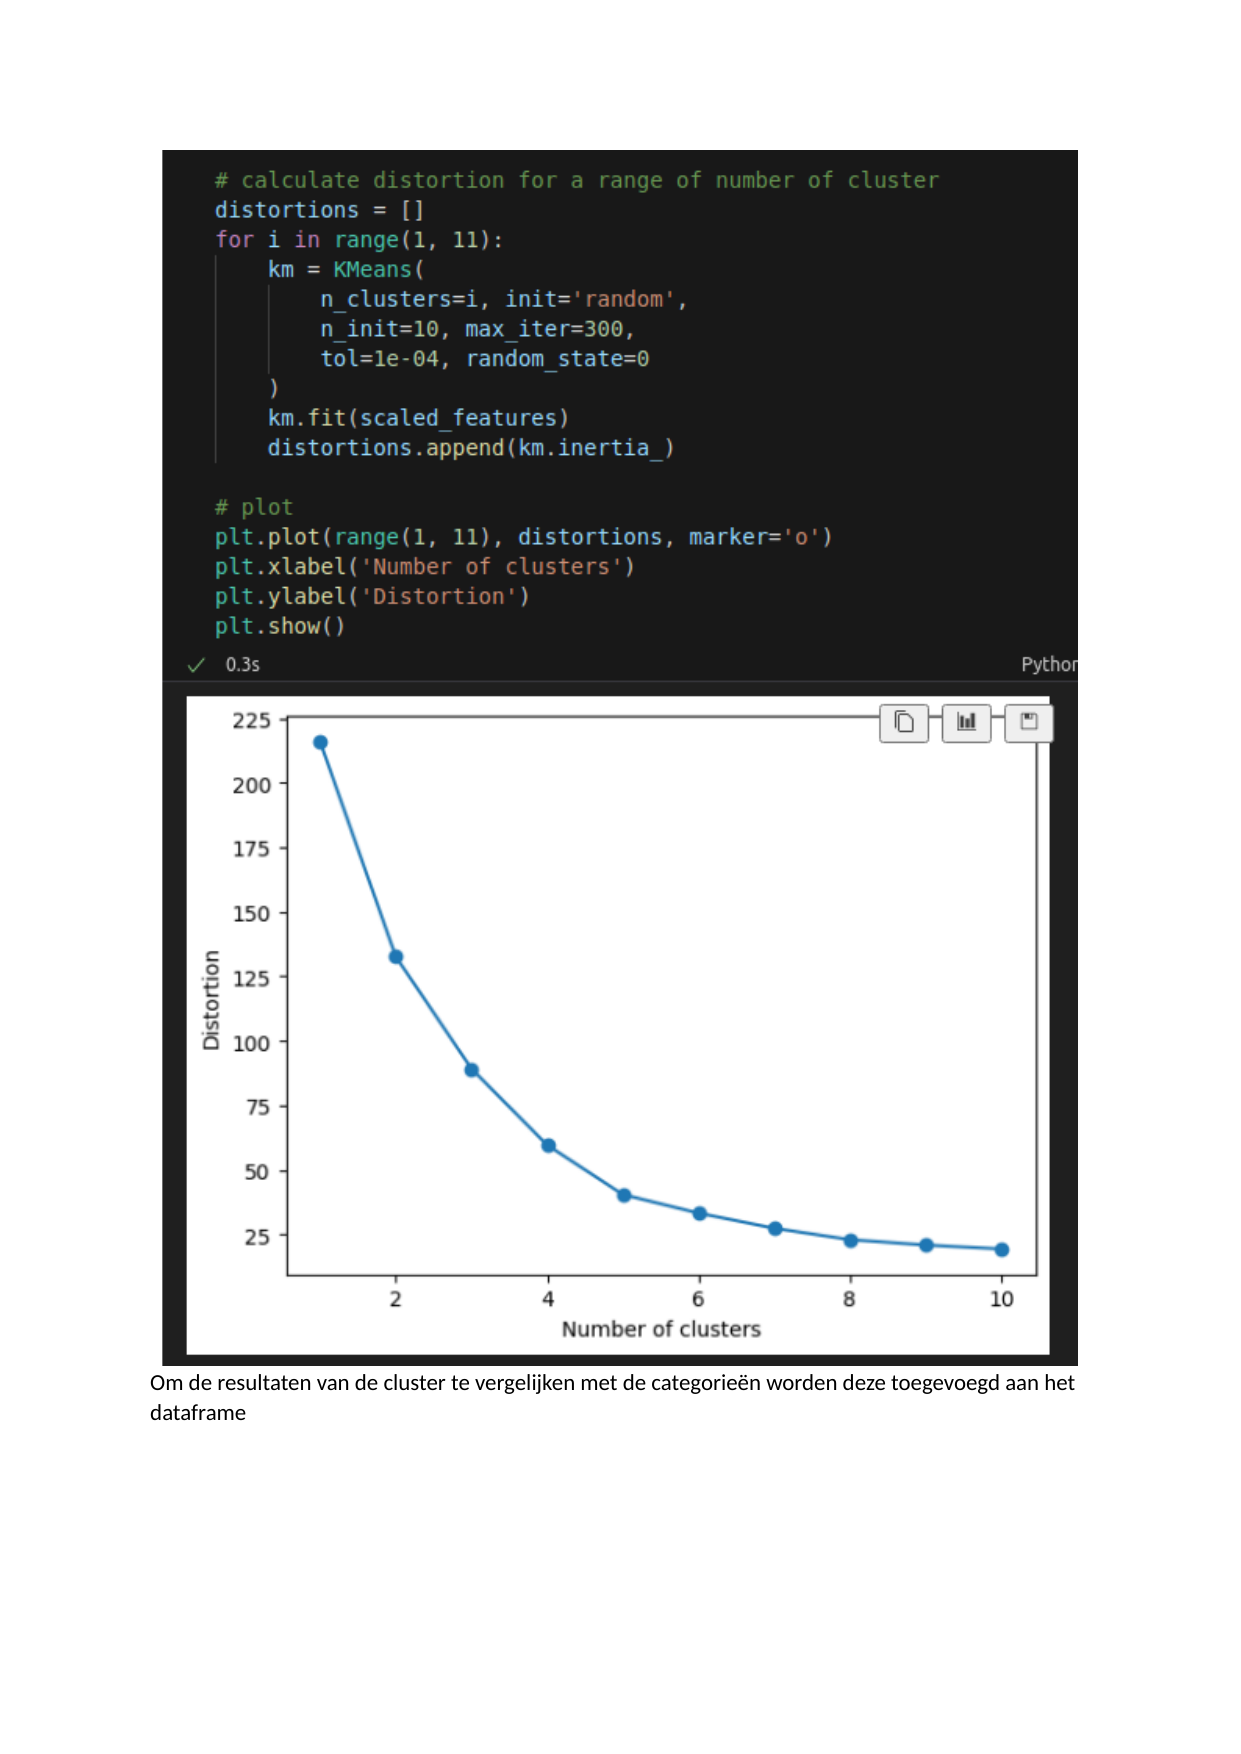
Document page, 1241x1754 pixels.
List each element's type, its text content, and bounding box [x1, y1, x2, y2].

text Om de resultaten van de cluster te vergelijken met de categorieën worden deze toegevoegd aan het dataframe [150, 150, 1090, 1426]
picture [162, 150, 1078, 1366]
